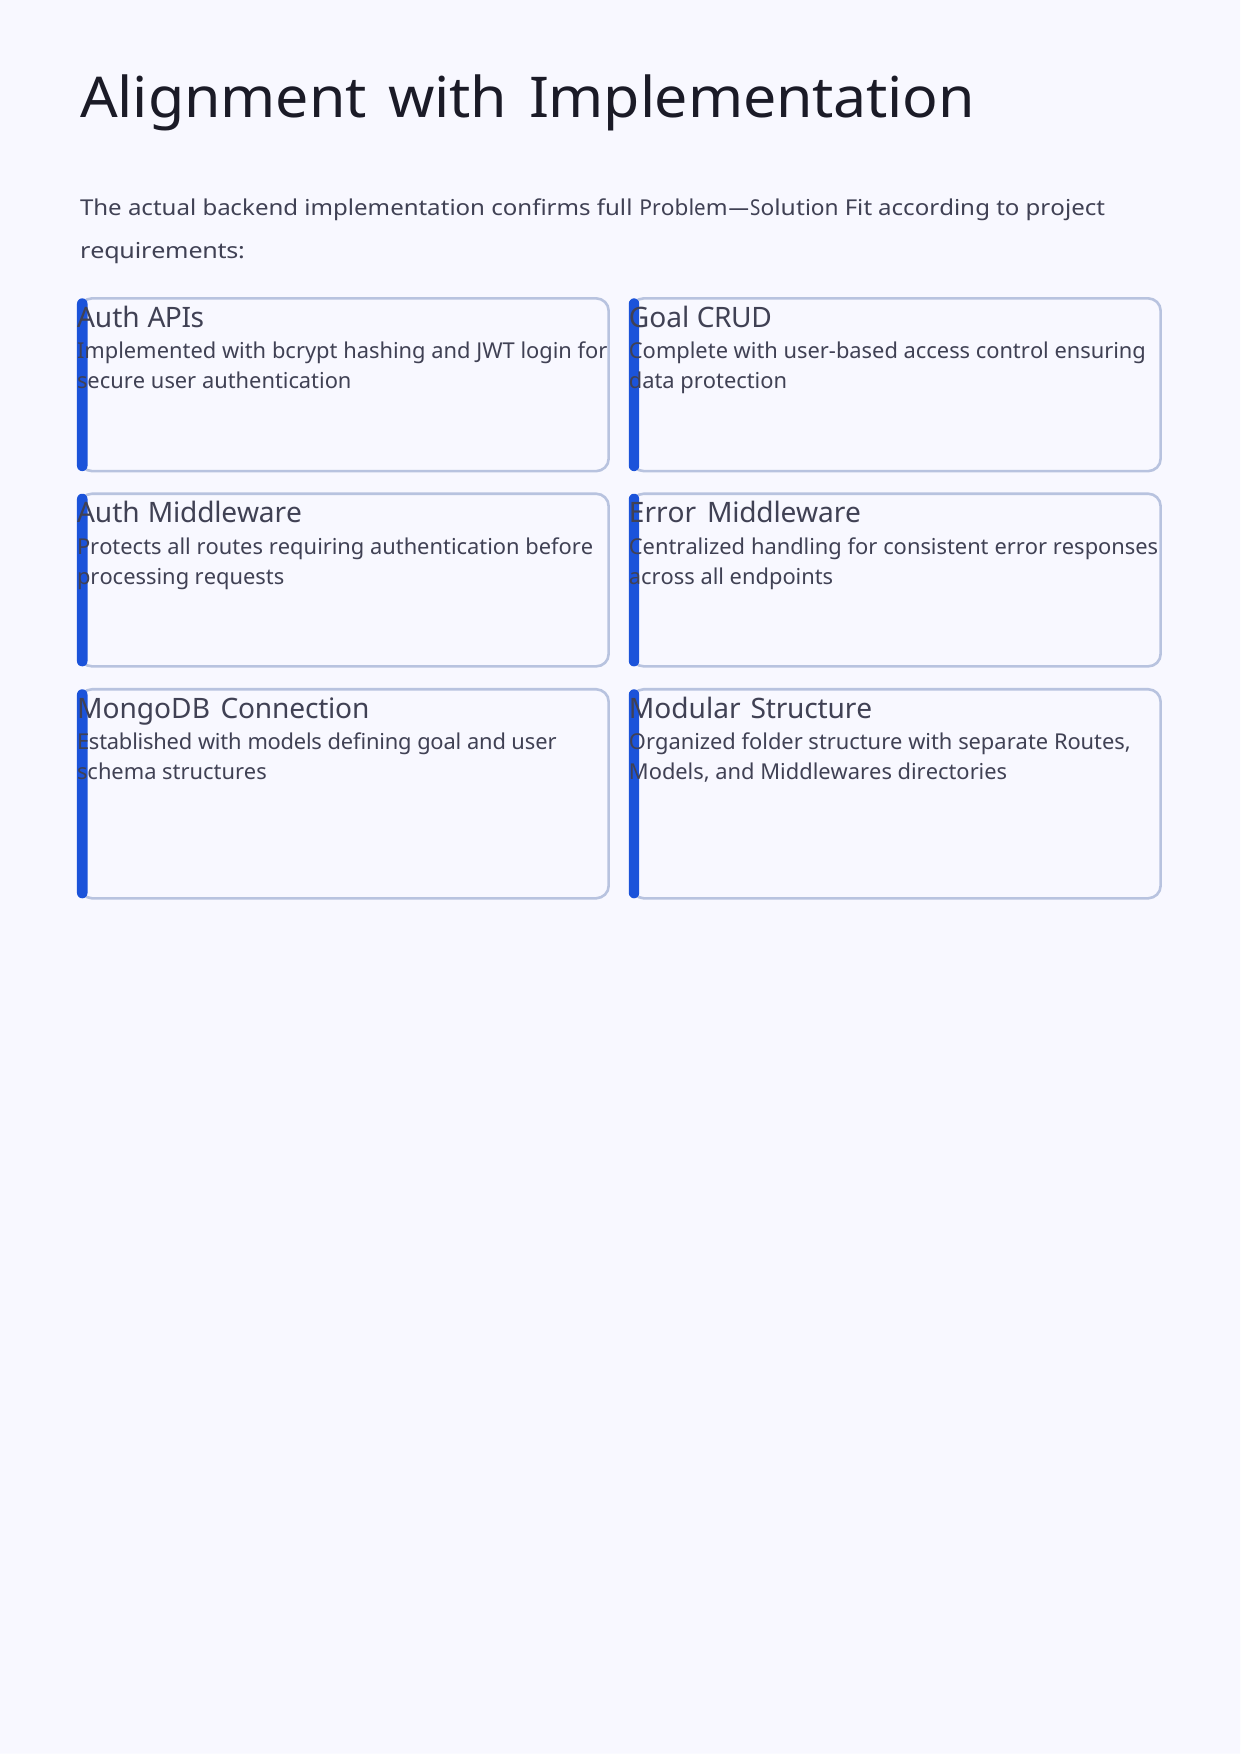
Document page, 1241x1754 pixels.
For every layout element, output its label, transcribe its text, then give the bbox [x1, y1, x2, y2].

subtitle Alignment with Implementation [80, 58, 1173, 134]
text The actual backend implementation confirms full Problem–Solution Fit according to project requirements: [80, 192, 1173, 264]
